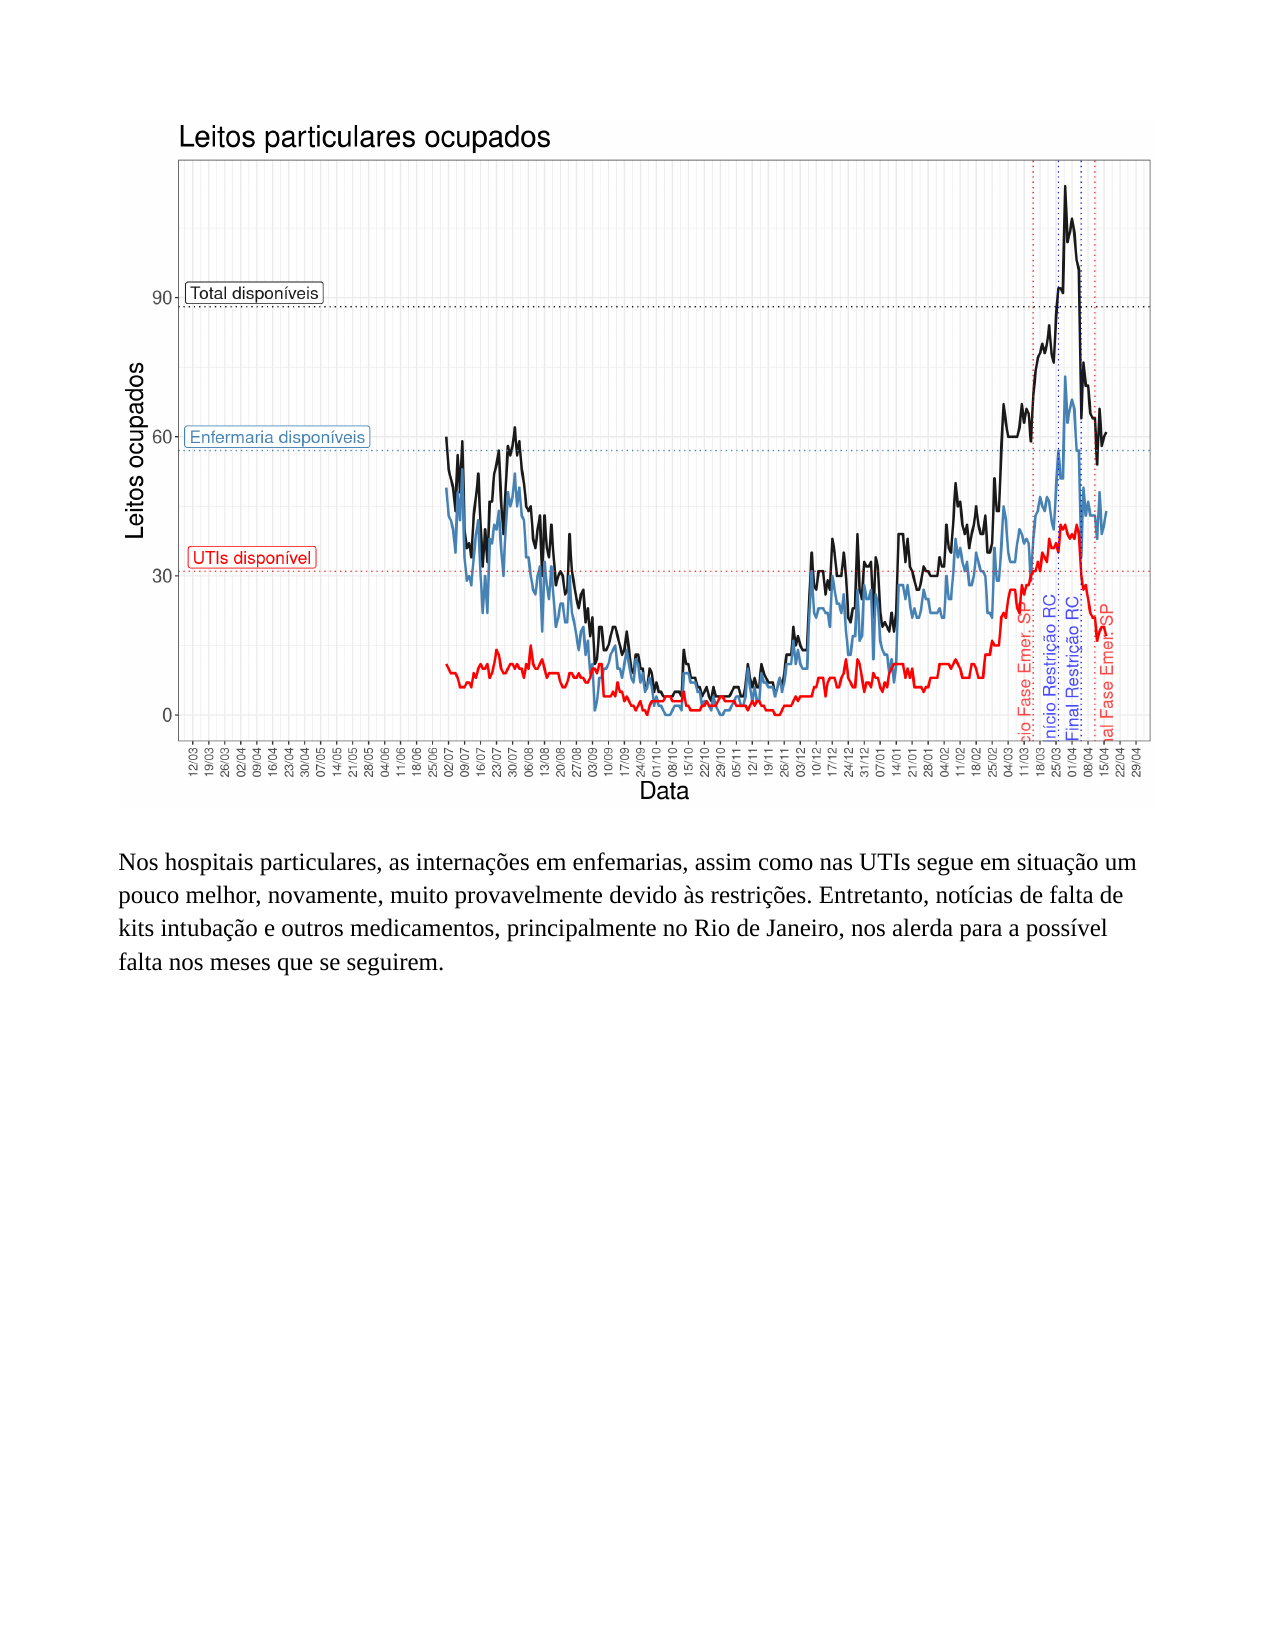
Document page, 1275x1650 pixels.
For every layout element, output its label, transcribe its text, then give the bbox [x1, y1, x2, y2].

picture [118, 118, 1157, 811]
text Nos hospitais particulares, as internações em enfemarias, assim como nas UTIs segue em situação um pouco melhor, novamente, muito provavelmente devido às restrições. Entretanto, notícias de falta de kits intubação e outros medicamentos, principalmente no Rio de Janeiro, nos alerda para a possível falta nos meses que se seguirem. [118, 847, 1157, 975]
